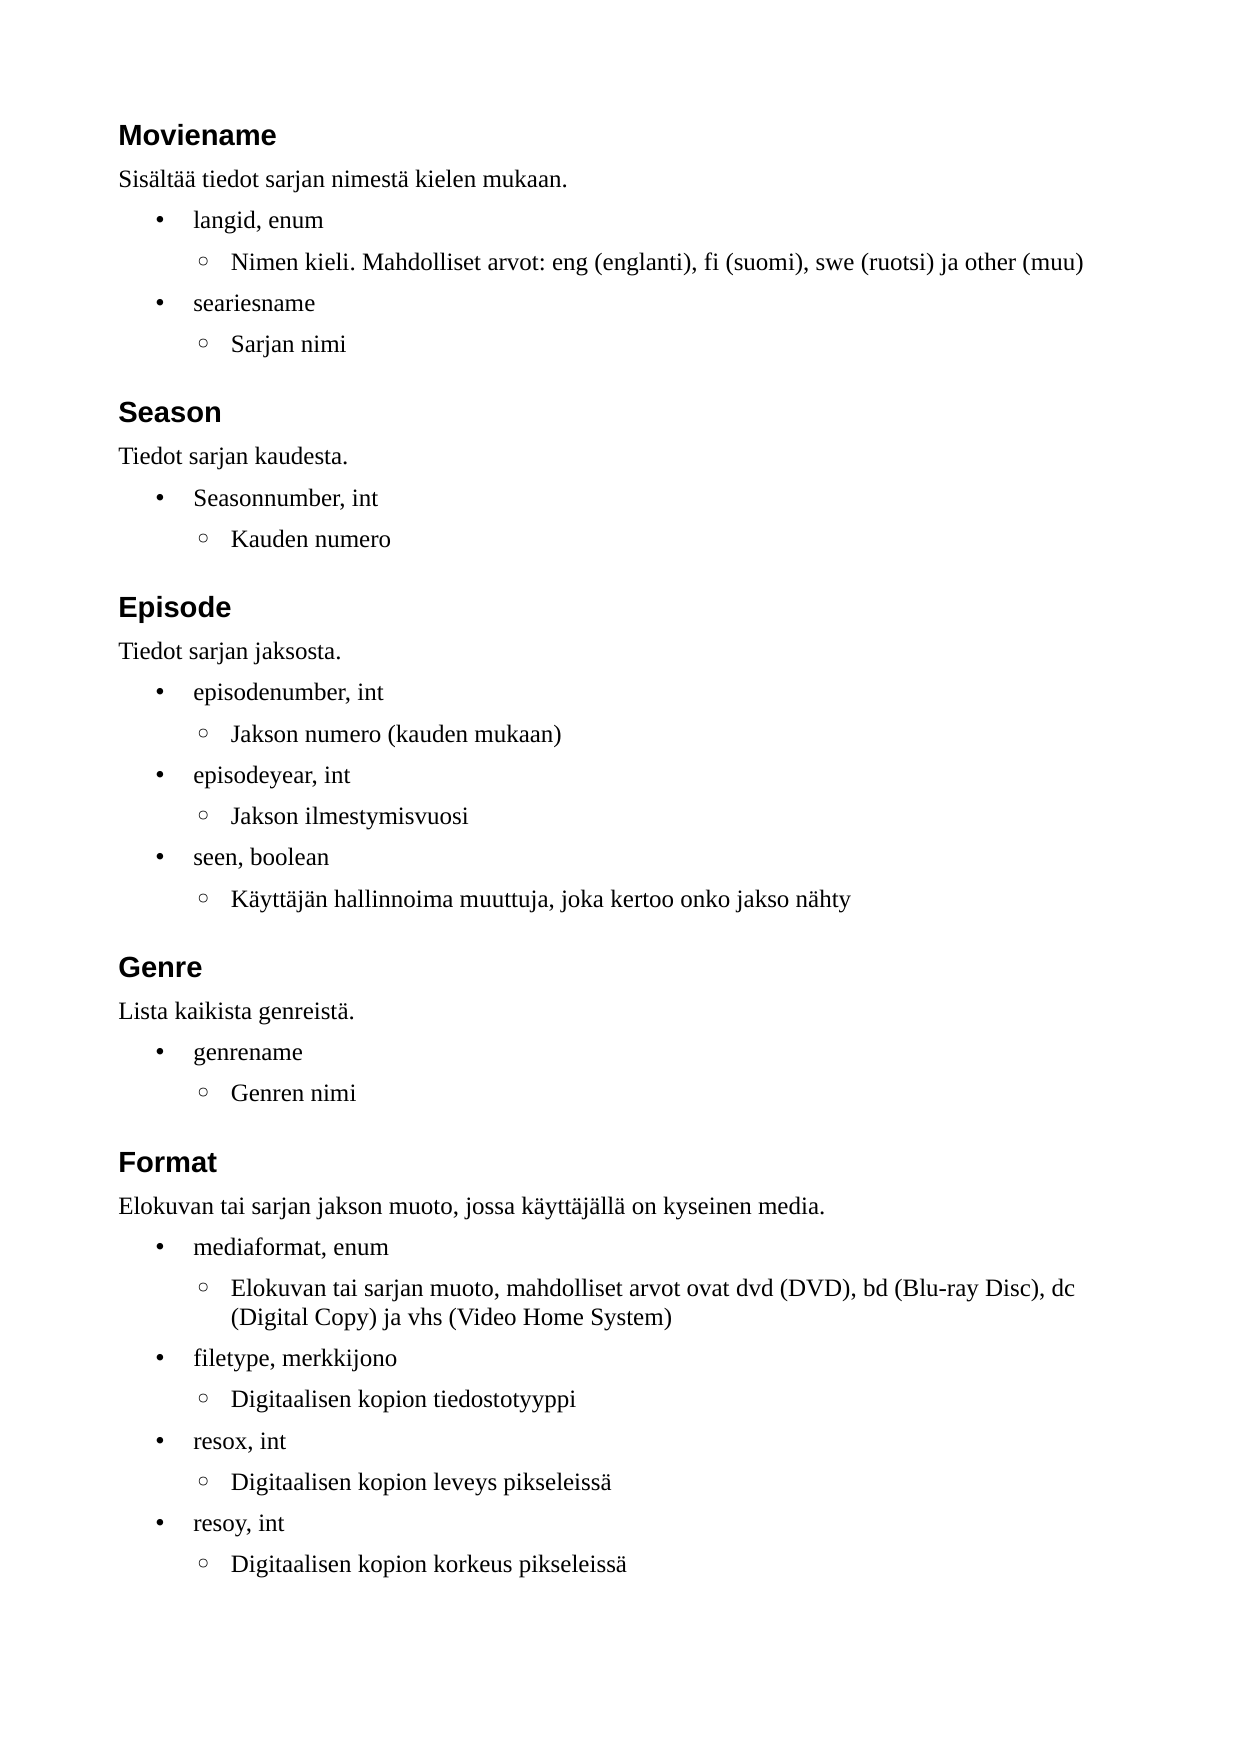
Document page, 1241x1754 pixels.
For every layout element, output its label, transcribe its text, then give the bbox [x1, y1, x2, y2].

subtitle Episode [118, 590, 1122, 624]
subtitle Moviename [118, 118, 1122, 152]
list genrename [156, 1037, 1122, 1066]
list Seasonnumber, int [156, 483, 1122, 511]
list langid, enum [156, 205, 1122, 234]
list Jakson ilmestymisvuosi [193, 801, 1122, 830]
list Jakson numero (kauden mukaan) [193, 719, 1122, 747]
list Genren nimi [193, 1078, 1122, 1107]
text Elokuvan tai sarjan jakson muoto, jossa käyttäjällä on kyseinen media. [118, 1191, 1122, 1219]
text Tiedot sarjan kaudesta. [118, 441, 1122, 470]
list episodeyear, int [156, 760, 1122, 789]
text Tiedot sarjan jaksosta. [118, 636, 1122, 665]
list filetype, merkkijono [156, 1343, 1122, 1372]
subtitle Season [118, 395, 1122, 429]
list Sarjan nimi [193, 329, 1122, 358]
list Digitaalisen kopion korkeus pikseleissä [193, 1549, 1122, 1578]
list episodenumber, int [156, 677, 1122, 706]
list mediaformat, enum [156, 1232, 1122, 1261]
subtitle Genre [118, 950, 1122, 983]
list Kauden numero [193, 524, 1122, 553]
list resox, int [156, 1426, 1122, 1454]
list seariesname [156, 288, 1122, 317]
text Lista kaikista genreistä. [118, 996, 1122, 1025]
list Digitaalisen kopion tiedostotyyppi [193, 1384, 1122, 1413]
list seen, boolean [156, 842, 1122, 871]
list Nimen kieli. Mahdolliset arvot: eng (englanti), fi (suomi), swe (ruotsi) ja other (muu) [193, 247, 1122, 275]
text Sisältää tiedot sarjan nimestä kielen mukaan. [118, 164, 1122, 193]
subtitle Format [118, 1145, 1122, 1178]
list Digitaalisen kopion leveys pikseleissä [193, 1467, 1122, 1496]
list Elokuvan tai sarjan muoto, mahdolliset arvot ovat dvd (DVD), bd (Blu-ray Disc), dc (Digital Copy) ja vhs (Video Home System) [193, 1273, 1122, 1331]
list Käyttäjän hallinnoima muuttuja, joka kertoo onko jakso nähty [193, 884, 1122, 912]
list resoy, int [156, 1508, 1122, 1537]
